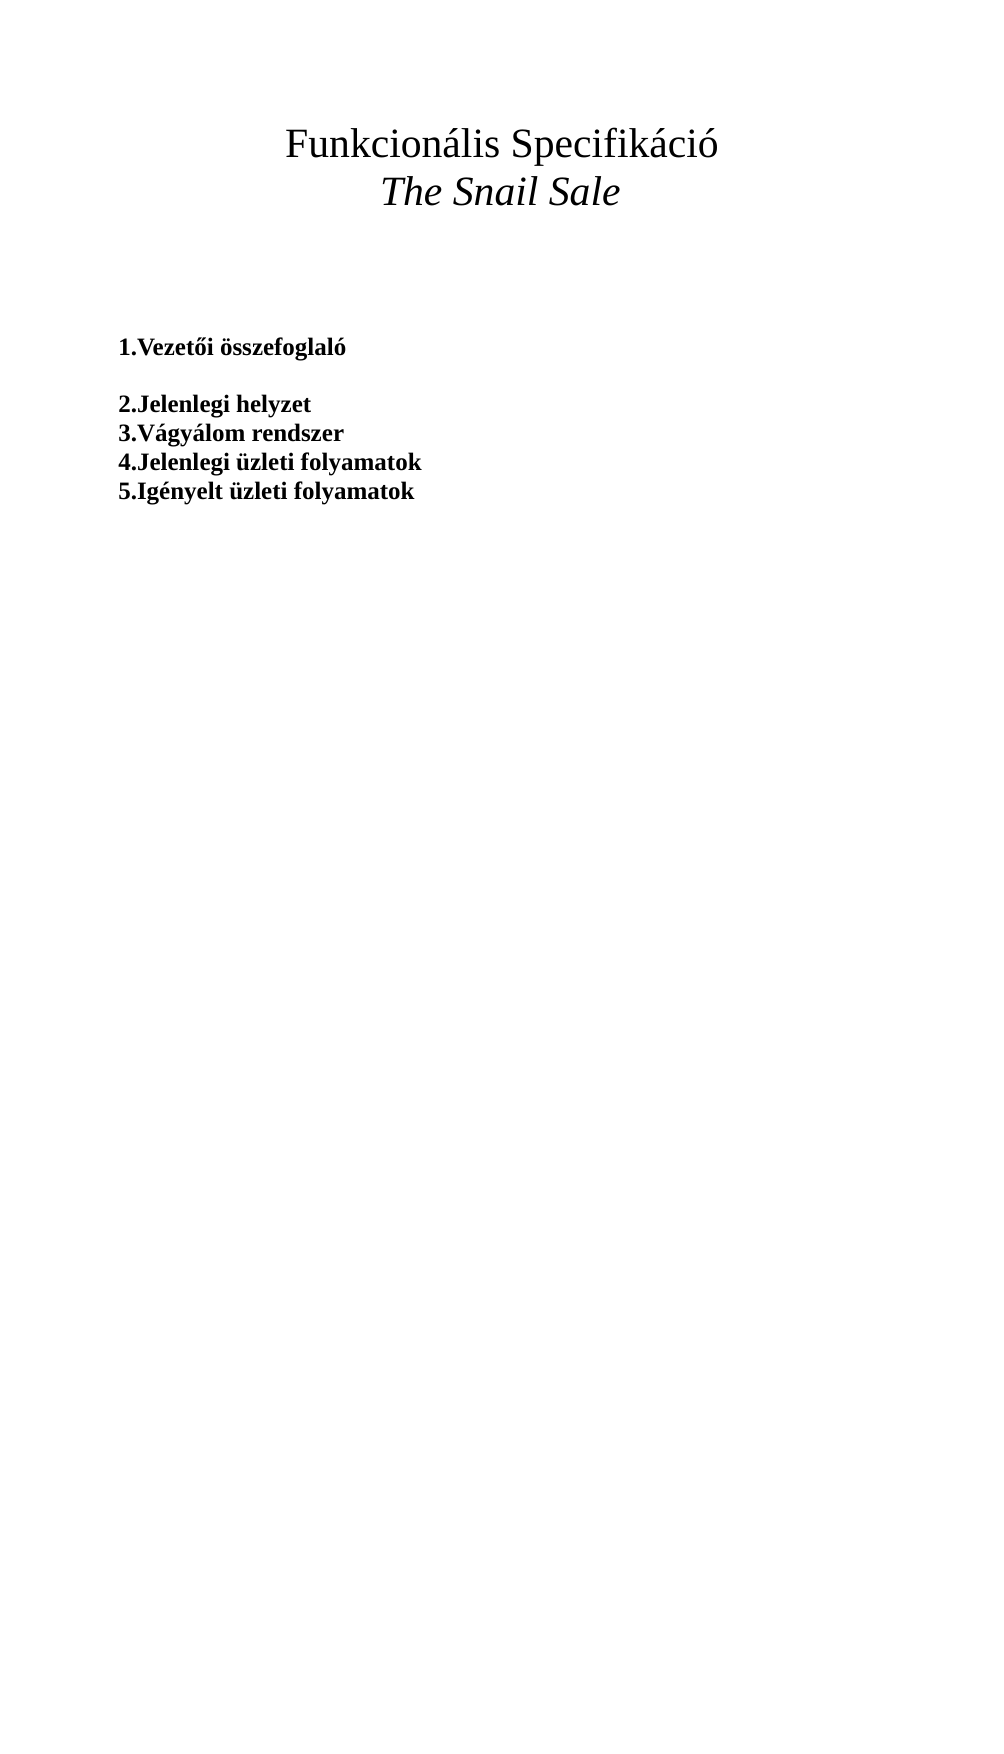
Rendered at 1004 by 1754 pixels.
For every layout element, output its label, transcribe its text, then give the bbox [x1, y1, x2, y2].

text Funkcionális Specifikáció The Snail Sale [118, 118, 886, 214]
text 1.Vezetői összefoglaló [118, 332, 886, 361]
text 5.Igényelt üzleti folyamatok [118, 476, 886, 504]
text 4.Jelenlegi üzleti folyamatok [118, 447, 886, 476]
text 3.Vágyálom rendszer [118, 418, 886, 447]
text 2.Jelenlegi helyzet [118, 389, 886, 418]
